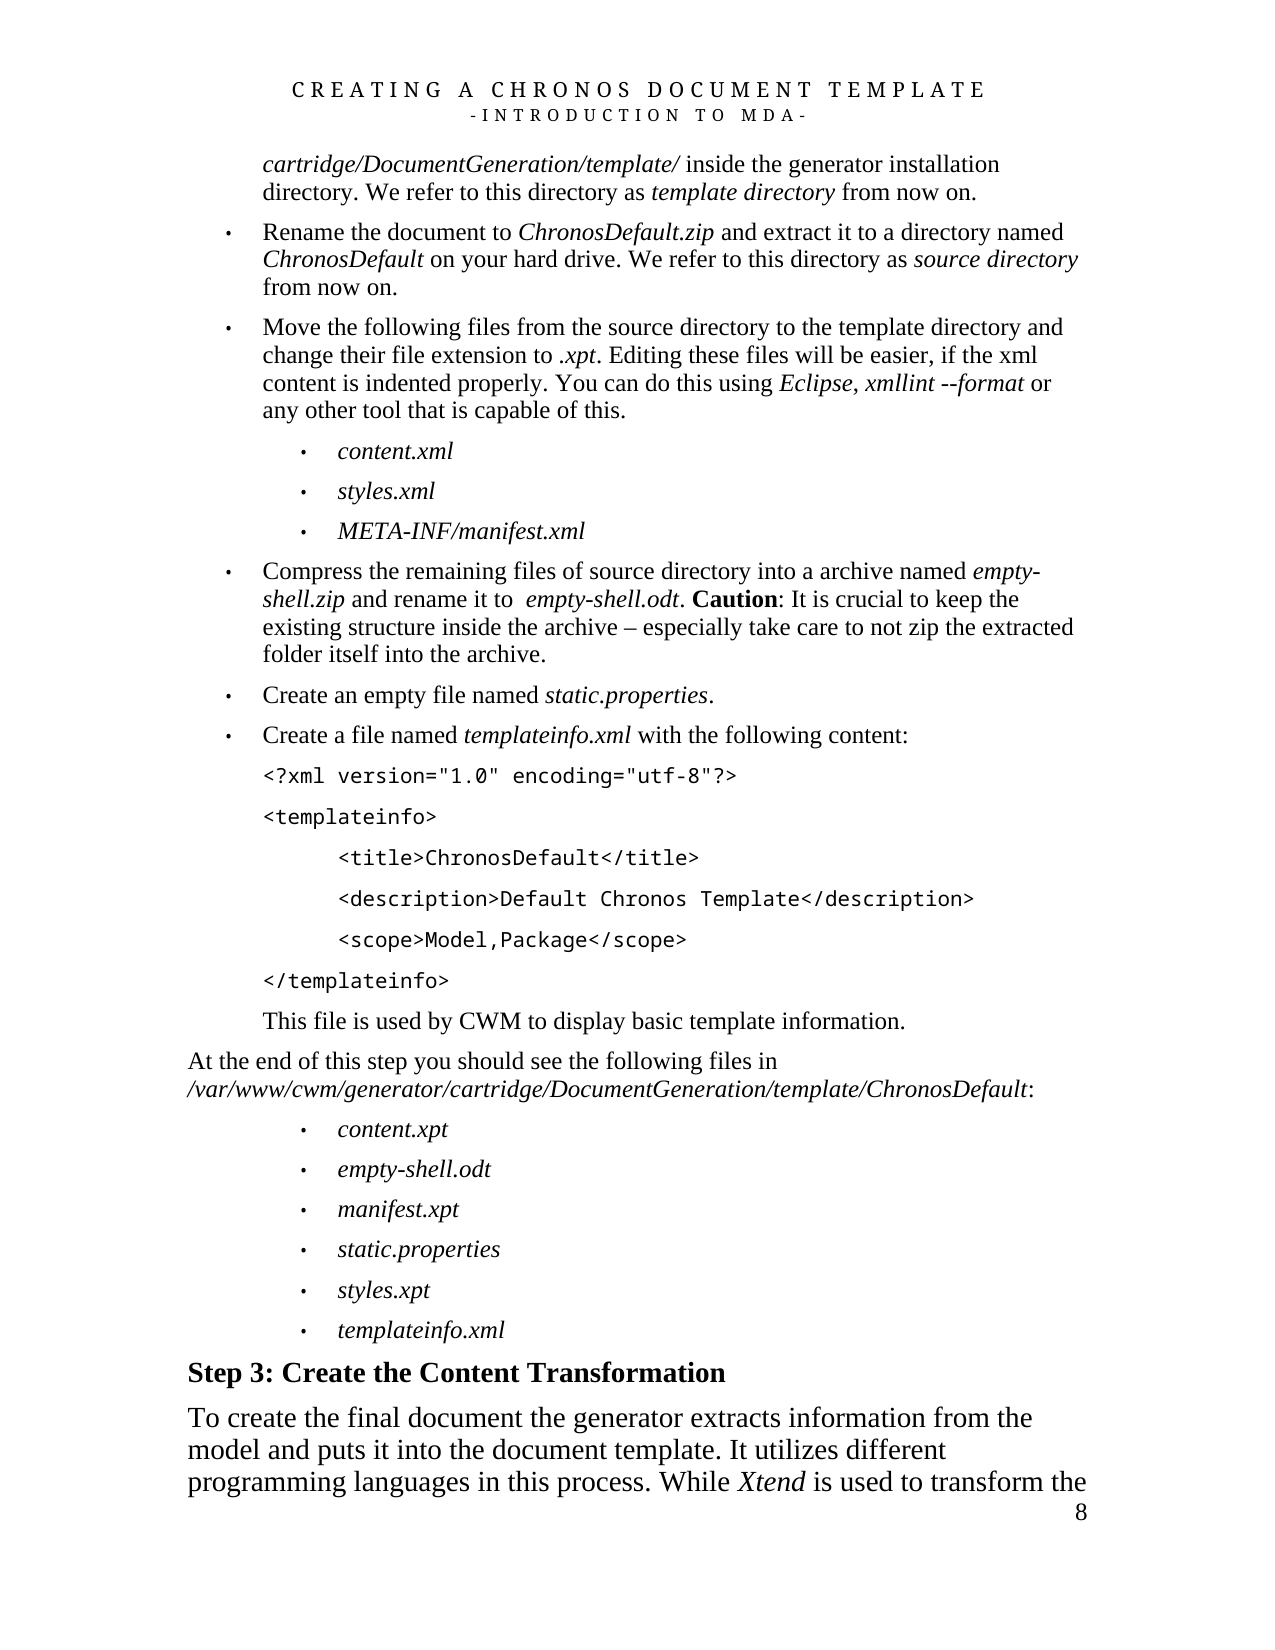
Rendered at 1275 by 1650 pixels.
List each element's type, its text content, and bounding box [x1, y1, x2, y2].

list manifest.xpt [300, 1195, 1087, 1223]
text </templateinfo> [262, 966, 1087, 994]
list templateinfo.xml [300, 1316, 1087, 1344]
text Step 3: Create the Content Transformation [187, 1356, 1087, 1388]
list content.xml [300, 437, 1087, 464]
text To create the final document the generator extracts information from the model and puts it into the document template. It utilizes different programming languages in this process. While Xtend is used to transform the [187, 1401, 1087, 1498]
list Create a file named templateinfo.xml with the following content: [225, 721, 1087, 749]
list Create an empty file named static.properties. [225, 681, 1087, 708]
list static.properties [300, 1236, 1087, 1263]
text <title>ChronosDefault</title> [262, 843, 1087, 872]
list META-INF/manifest.xml [300, 517, 1087, 545]
text This file is used by CWM to display basic template information. [187, 1007, 1087, 1034]
list styles.xml [300, 477, 1087, 505]
list empty-shell.odt [300, 1155, 1087, 1183]
list styles.xpt [300, 1276, 1087, 1303]
text <description>Default Chronos Template</description> [262, 884, 1087, 912]
list Compress the remaining files of source directory into a archive named empty-shell.zip and rename it to empty-shell.odt. Caution: It is crucial to keep the existing structure inside the archive – especially take care to not zip the extracted folder itself into the archive. [225, 557, 1087, 668]
text <templateinfo> [262, 802, 1087, 831]
text <scope>Model,Package</scope> [262, 925, 1087, 953]
text At the end of this step you should see the following files in /var/www/cwm/generator/cartridge/DocumentGeneration/template/ChronosDefault: [187, 1047, 1087, 1102]
text <?xml version="1.0" encoding="utf-8"?> [262, 761, 1087, 790]
list Move the following files from the source directory to the template directory and change their file extension to .xpt. Editing these files will be easier, if the xml content is indented properly. You can do this using Eclipse, xmllint --format or any other tool that is capable of this. [225, 313, 1087, 424]
list Rename the document to ChronosDefault.zip and extract it to a directory named ChronosDefault on your hard drive. We refer to this directory as source directory from now on. [225, 218, 1087, 301]
list cartridge/DocumentGeneration/template/ inside the generator installation directory. We refer to this directory as template directory from now on. [225, 150, 1087, 205]
list content.xpt [300, 1115, 1087, 1143]
